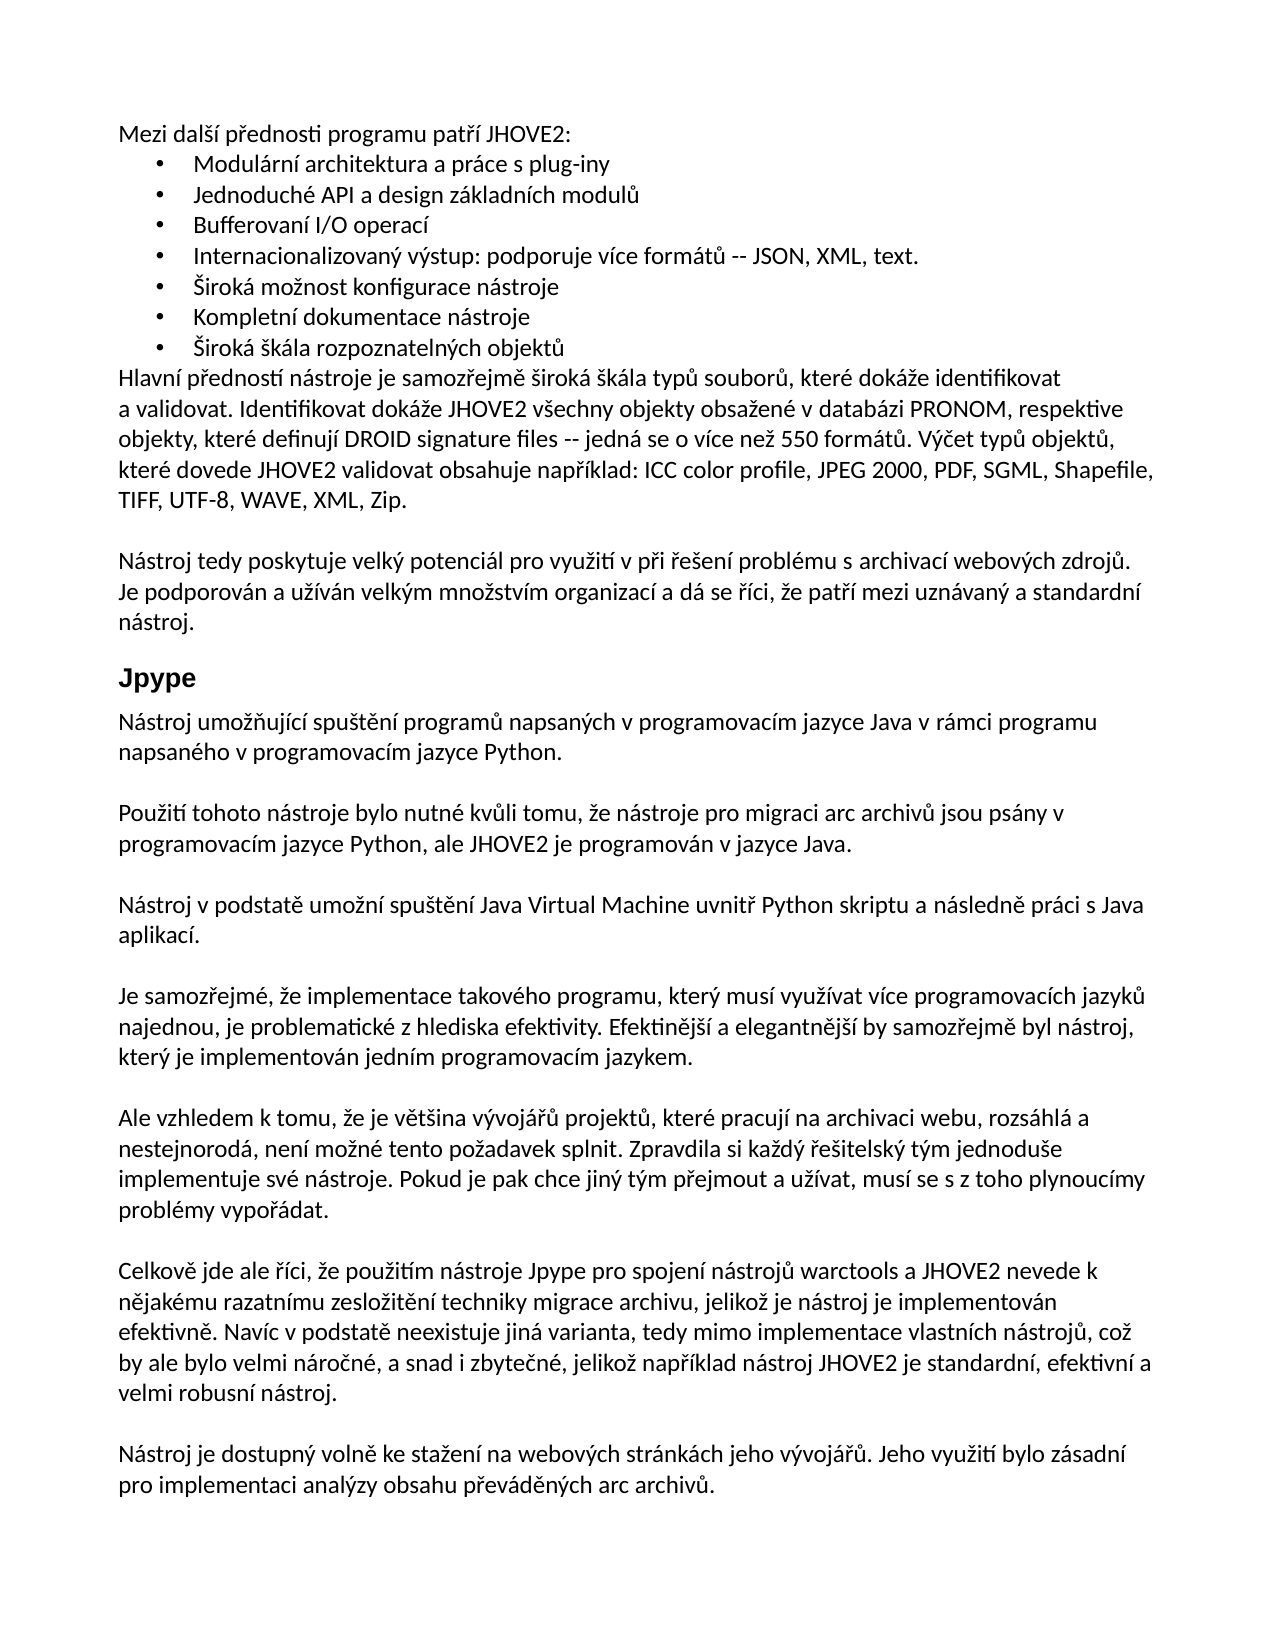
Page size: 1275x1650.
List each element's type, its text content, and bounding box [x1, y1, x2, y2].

text Hlavní předností nástroje je samozřejmě široká škála typů souborů, které dokáže identifikovat a validovat. Identifikovat dokáže JHOVE2 všechny objekty obsažené v databázi PRONOM, respektive objekty, které definují DROID signature files -- jedná se o více než 550 formátů. Výčet typů objektů, které dovede JHOVE2 validovat obsahuje například: ICC color profile, JPEG 2000, PDF, SGML, Shapefile, TIFF, UTF-8, WAVE, XML, Zip. [118, 362, 1157, 515]
text Mezi další přednosti programu patří JHOVE2: [118, 118, 1157, 149]
list Široká škála rozpoznatelných objektů [156, 332, 1157, 362]
list Modulární architektura a práce s plug-iny [156, 149, 1157, 179]
list Široká možnost konfigurace nástroje [156, 271, 1157, 301]
subtitle Jpype [118, 662, 1157, 693]
list Kompletní dokumentace nástroje [156, 301, 1157, 332]
text Nástroj v podstatě umožní spuštění Java Virtual Machine uvnitř Python skriptu a následně práci s Java aplikací. [118, 889, 1157, 950]
list Internacionalizovaný výstup: podporuje více formátů -- JSON, XML, text. [156, 240, 1157, 271]
text Nástroj umožňující spuštění programů napsaných v programovacím jazyce Java v rámci programu napsaného v programovacím jazyce Python. [118, 706, 1157, 767]
list Bufferovaní I/O operací [156, 210, 1157, 240]
text Ale vzhledem k tomu, že je většina vývojářů projektů, které pracují na archivaci webu, rozsáhlá a nestejnorodá, není možné tento požadavek splnit. Zpravdila si každý řešitelský tým jednoduše implementuje své nástroje. Pokud je pak chce jiný tým přejmout a užívat, musí se s z toho plynoucímy problémy vypořádat. [118, 1102, 1157, 1224]
text Nástroj je dostupný volně ke stažení na webových stránkách jeho vývojářů. Jeho využití bylo zásadní pro implementaci analýzy obsahu převáděných arc archivů. [118, 1438, 1157, 1499]
text Je samozřejmé, že implementace takového programu, který musí využívat více programovacích jazyků najednou, je problematické z hlediska efektivity. Efektinější a elegantnější by samozřejmě byl nástroj, který je implementován jedním programovacím jazykem. [118, 980, 1157, 1072]
list Jednoduché API a design základních modulů [156, 179, 1157, 210]
text Použití tohoto nástroje bylo nutné kvůli tomu, že nástroje pro migraci arc archivů jsou psány v programovacím jazyce Python, ale JHOVE2 je programován v jazyce Java. [118, 797, 1157, 858]
text Nástroj tedy poskytuje velký potenciál pro využití v při řešení problému s archivací webových zdrojů. Je podporován a užíván velkým množstvím organizací a dá se říci, že patří mezi uznávaný a standardní nástroj. [118, 545, 1157, 637]
text Celkově jde ale říci, že použitím nástroje Jpype pro spojení nástrojů warctools a JHOVE2 nevede k nějakému razatnímu zesložitění techniky migrace archivu, jelikož je nástroj je implementován efektivně. Navíc v podstatě neexistuje jiná varianta, tedy mimo implementace vlastních nástrojů, což by ale bylo velmi náročné, a snad i zbytečné, jelikož například nástroj JHOVE2 je standardní, efektivní a velmi robusní nástroj. [118, 1255, 1157, 1408]
